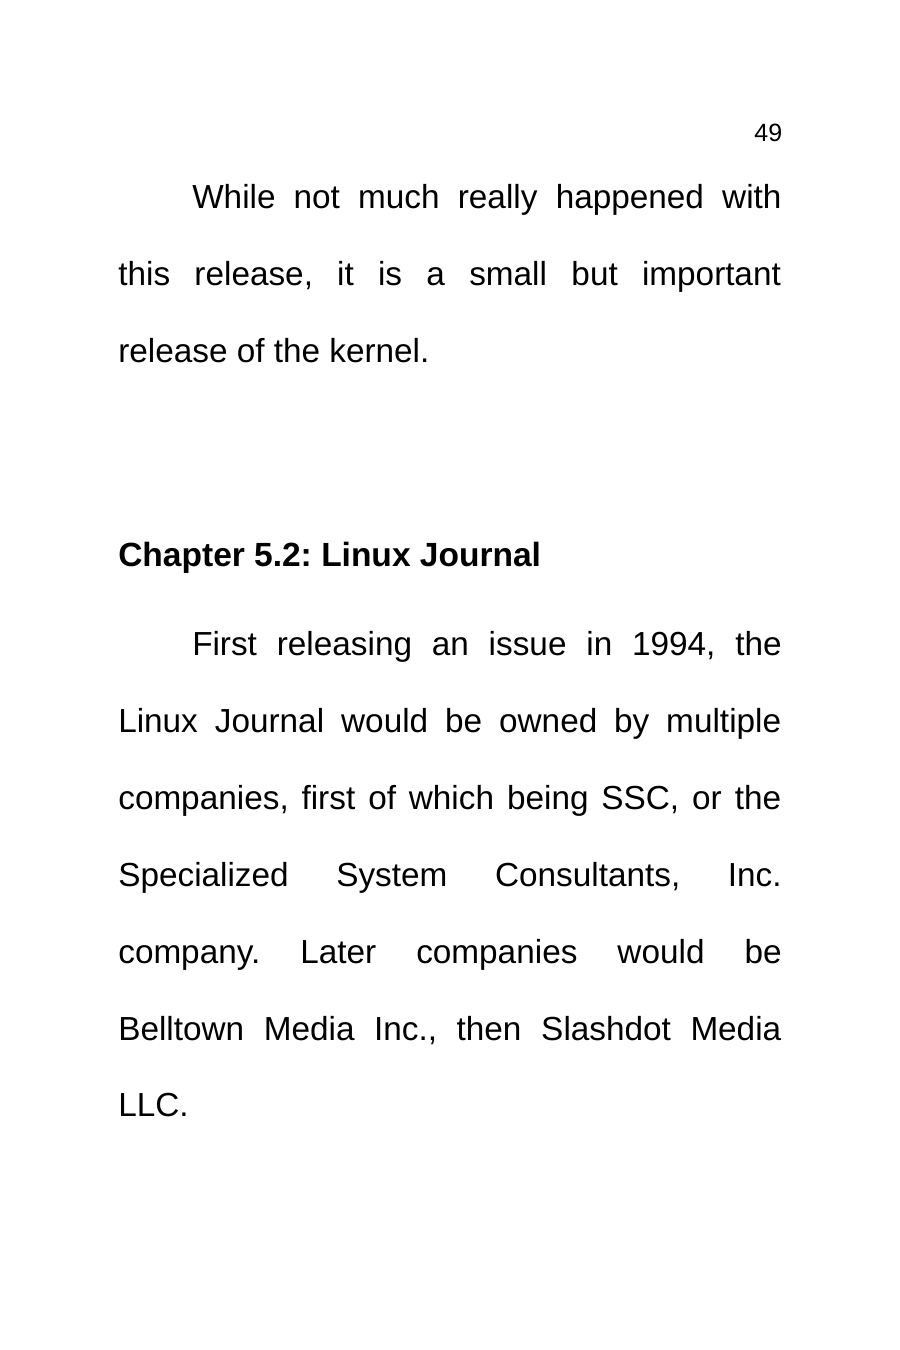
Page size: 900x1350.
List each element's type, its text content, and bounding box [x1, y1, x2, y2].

text First releasing an issue in 1994, the Linux Journal would be owned by multiple companies, first of which being SSC, or the Specialized System Consultants, Inc. company. Later companies would be Belltown Media Inc., then Slashdot Media LLC. [118, 624, 782, 1124]
text While not much really happened with this release, it is a small but important release of the kernel. [118, 177, 782, 369]
subtitle Chapter 5.2: Linux Journal [118, 534, 782, 573]
